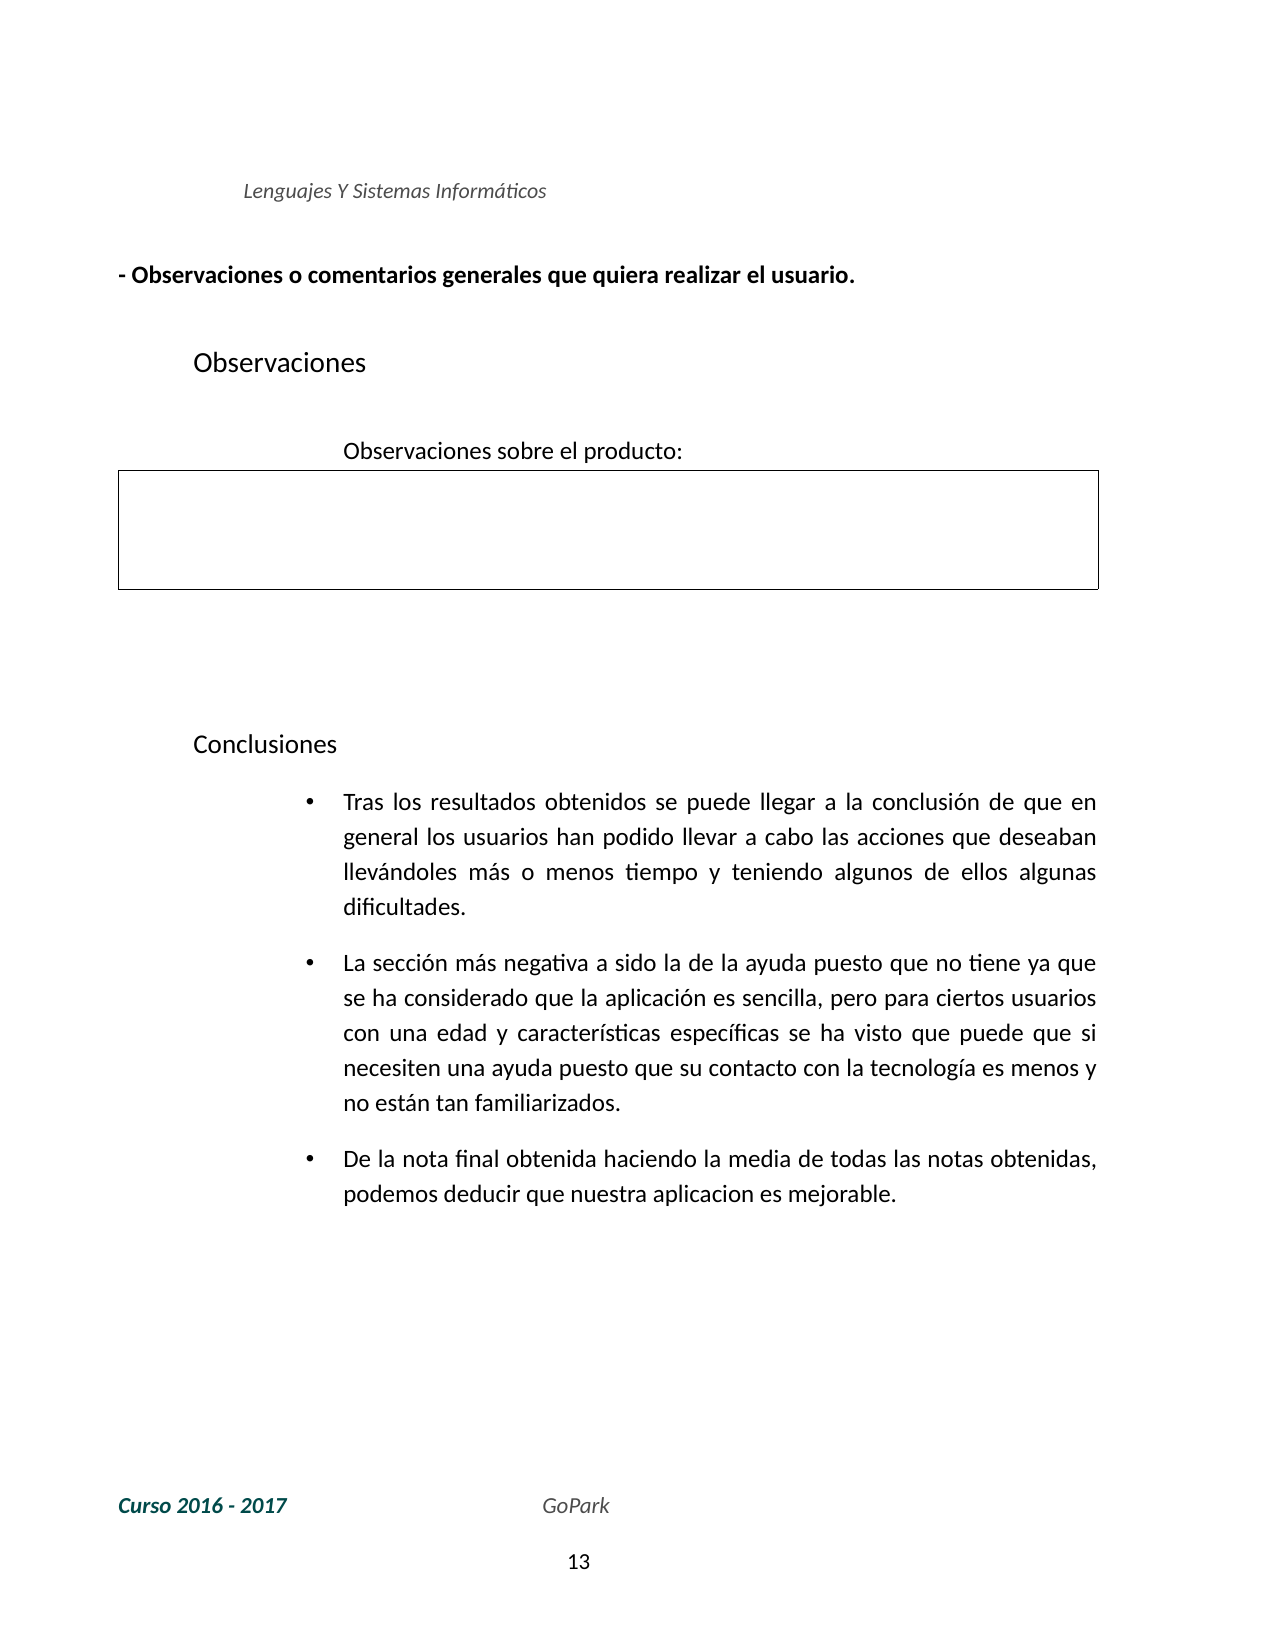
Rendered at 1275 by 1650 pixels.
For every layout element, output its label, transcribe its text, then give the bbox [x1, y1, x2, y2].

list Tras los resultados obtenidos se puede llegar a la conclusión de que en general los usuarios han podido llevar a cabo las acciones que deseaban llevándoles más o menos tiempo y teniendo algunos de ellos algunas dificultades. [306, 786, 1098, 922]
list - Observaciones o comentarios generales que quiera realizar el usuario. [81, 259, 1098, 290]
list La sección más negativa a sido la de la ayuda puesto que no tiene ya que se ha considerado que la aplicación es sencilla, pero para ciertos usuarios con una edad y características específicas se ha visto que puede que si necesiten una ayuda puesto que su contacto con la tecnología es menos y no están tan familiarizados. [306, 947, 1098, 1117]
list Conclusiones [156, 727, 1098, 760]
list Observaciones [156, 344, 1098, 380]
table_header [119, 471, 1098, 589]
list Observaciones sobre el producto: [306, 435, 1098, 466]
list De la nota final obtenida haciendo la media de todas las notas obtenidas, podemos deducir que nuestra aplicacion es mejorable. [306, 1143, 1098, 1208]
